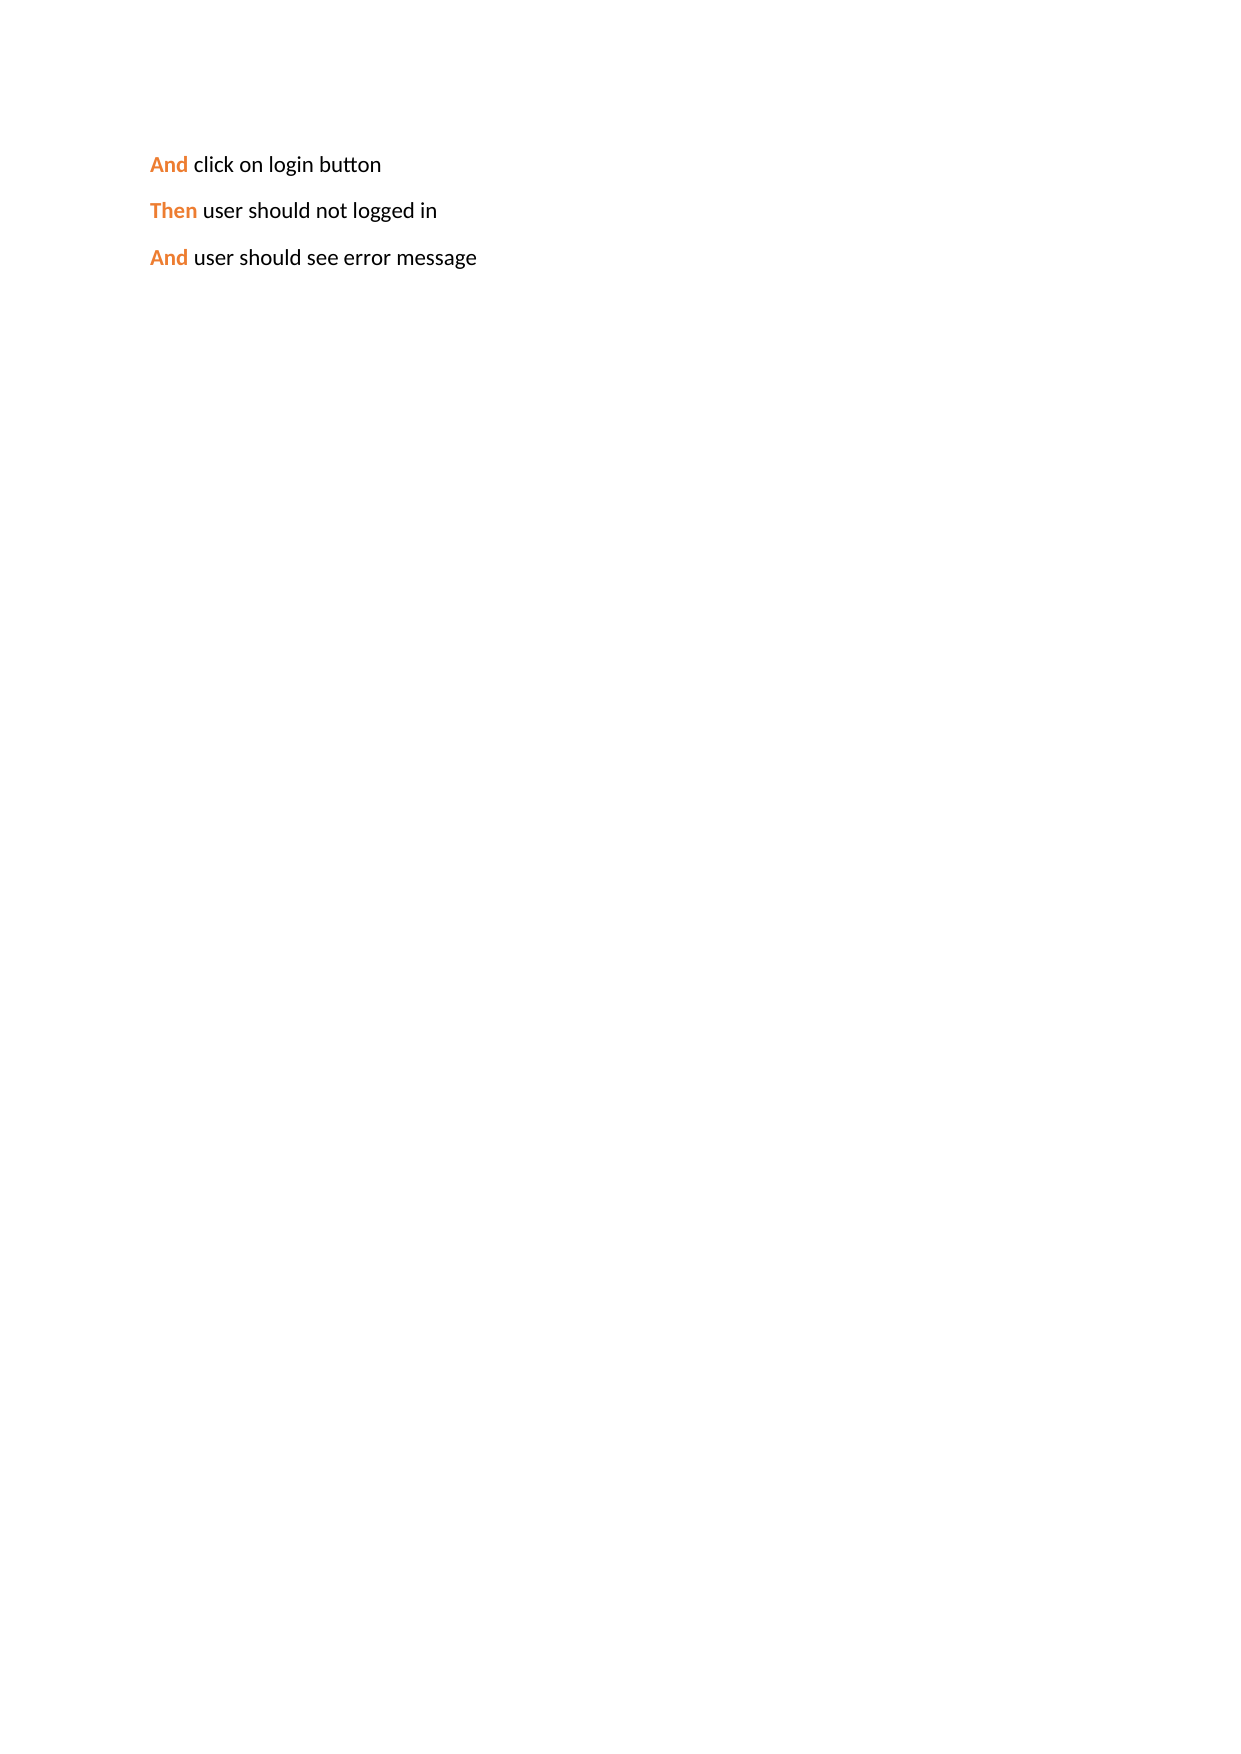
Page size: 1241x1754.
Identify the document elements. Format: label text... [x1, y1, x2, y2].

text And click on login button [150, 150, 1090, 178]
text Then user should not logged in [150, 197, 1090, 224]
text And user should see error message [150, 243, 1090, 271]
